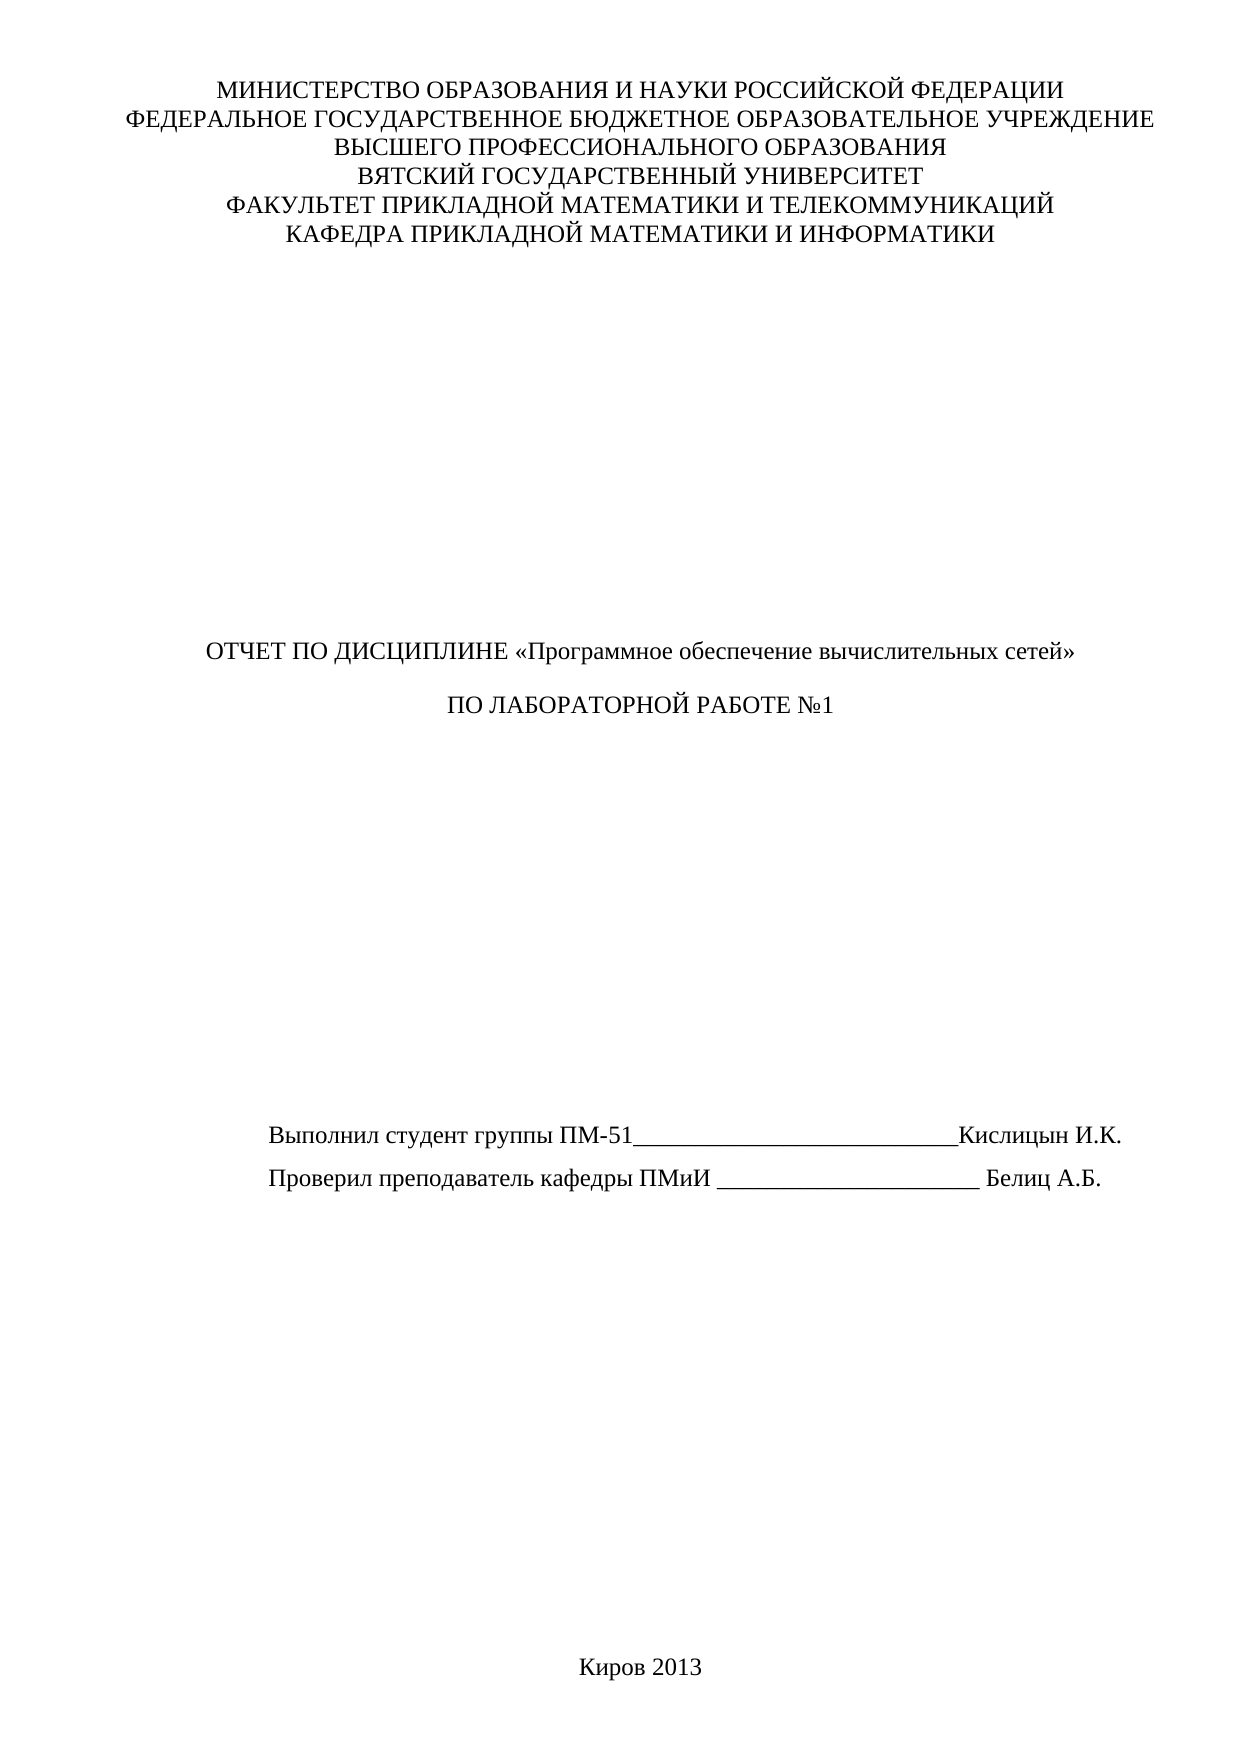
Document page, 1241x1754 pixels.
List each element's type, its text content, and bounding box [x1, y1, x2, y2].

text ФЕДЕРАЛЬНОЕ ГОСУДАРСТВЕННОЕ БЮДЖЕТНОЕ ОБРАЗОВАТЕЛЬНОЕ УЧРЕЖДЕНИЕ [118, 104, 1162, 132]
text Выполнил студент группы ПМ-51__________________________Кислицын И.К. [268, 1120, 1162, 1149]
text ФАКУЛЬТЕТ ПРИКЛАДНОЙ МАТЕМАТИКИ И ТЕЛЕКОММУНИКАЦИЙ [118, 190, 1162, 219]
text ВЯТСКИЙ ГОСУДАРСТВЕННЫЙ УНИВЕРСИТЕТ [118, 161, 1162, 190]
text Киров 2013 [118, 1652, 1162, 1681]
text Проверил преподаватель кафедры ПМиИ _____________________ Белиц А.Б. [268, 1163, 1162, 1192]
text КАФЕДРА ПРИКЛАДНОЙ МАТЕМАТИКИ И ИНФОРМАТИКИ [118, 219, 1162, 247]
text ОТЧЕТ ПО ДИСЦИПЛИНЕ «Программное обеспечение вычислительных сетей» [118, 636, 1162, 665]
text Министерство образования и науки РОССИЙСКОЙ ФЕДЕРАЦИИ [118, 75, 1162, 104]
text ПО ЛАБОРАТОРНОЙ РАБОТЕ №1 [118, 690, 1162, 719]
text ВЫСШЕГО ПРОФЕССИОНАЛЬНОГО ОБРАЗОВАНИЯ [118, 132, 1162, 161]
